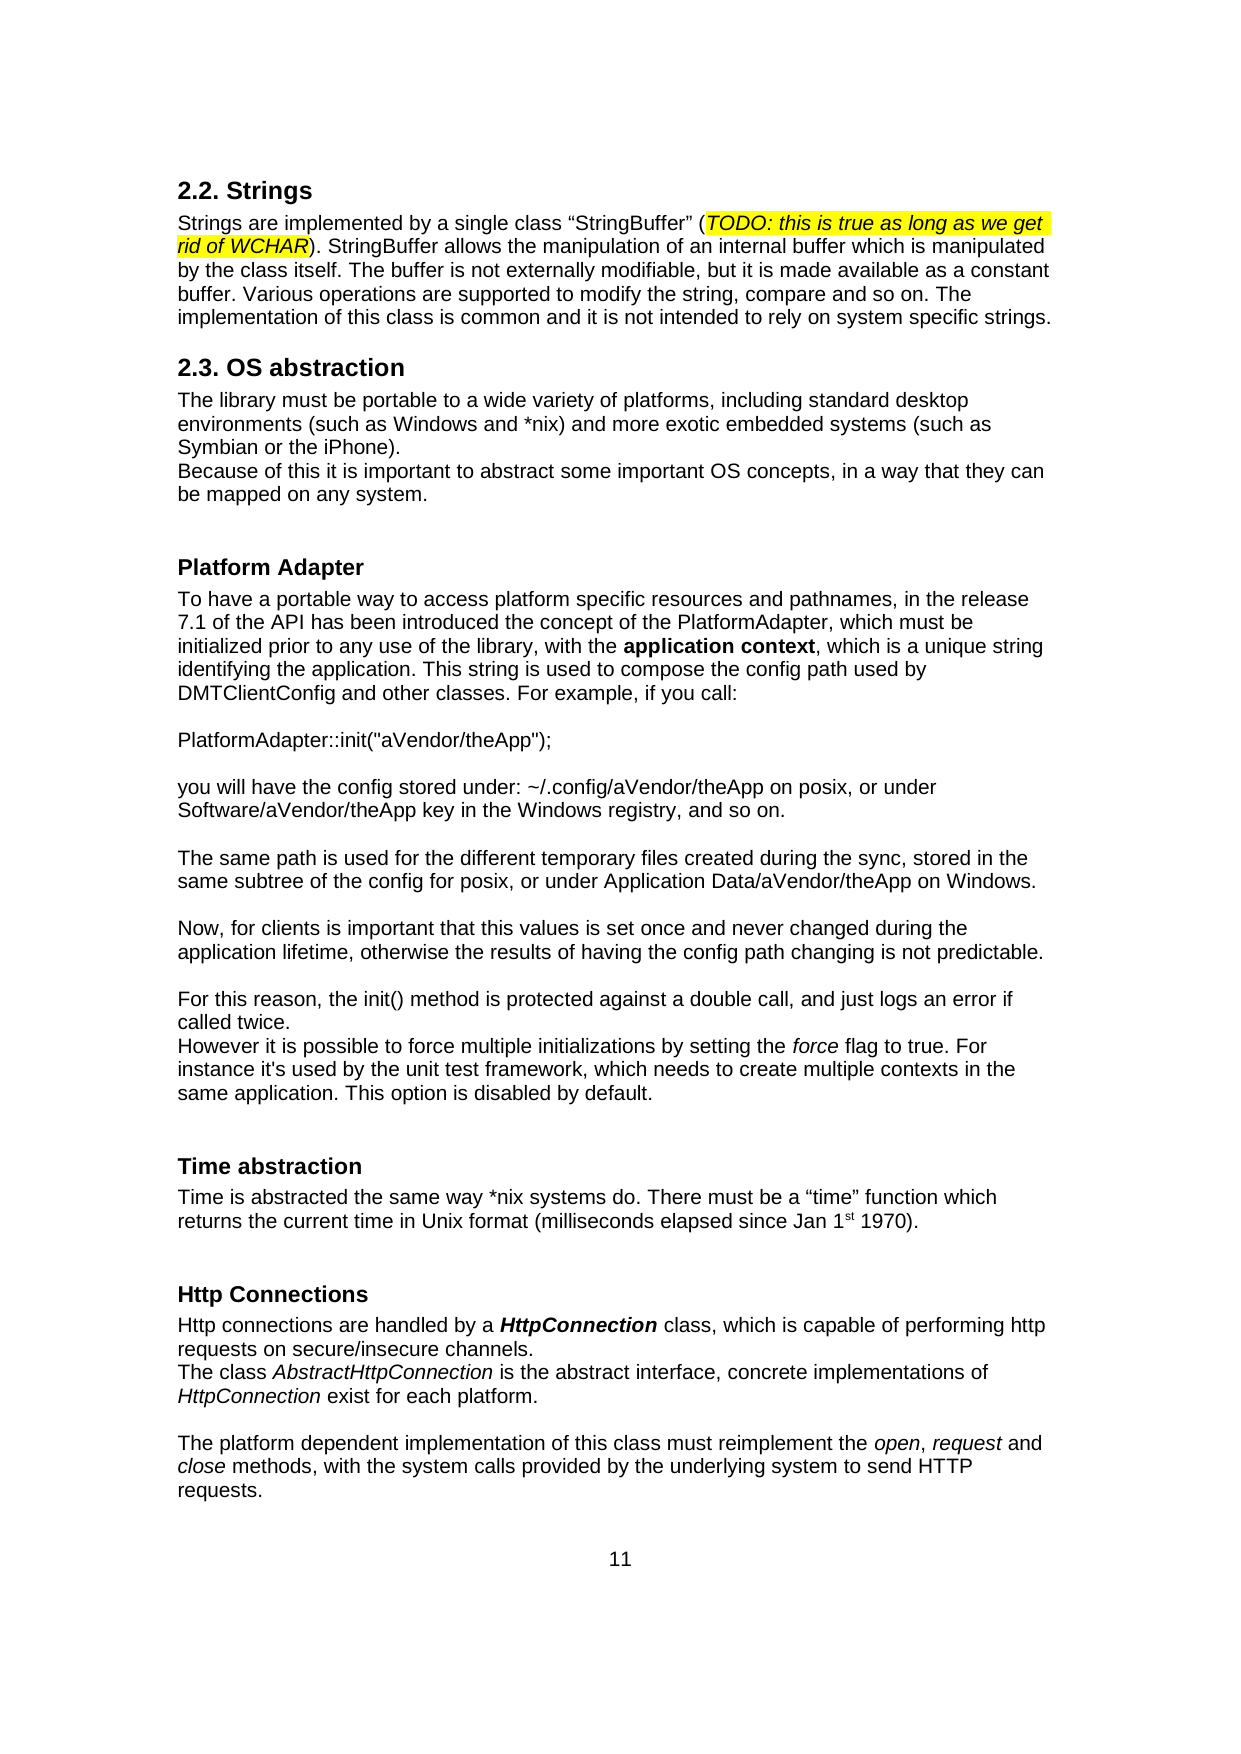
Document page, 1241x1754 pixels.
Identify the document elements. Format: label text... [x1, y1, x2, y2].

subtitle Strings [177, 177, 1063, 205]
subtitle OS abstraction [177, 354, 1063, 382]
text The platform dependent implementation of this class must reimplement the open, request and close methods, with the system calls provided by the underlying system to send HTTP requests. [177, 1431, 1063, 1502]
text However it is possible to force multiple initializations by setting the force flag to true. For instance it's used by the unit test framework, which needs to create multiple contexts in the same application. This option is disabled by default. [177, 1034, 1063, 1105]
text Http connections are handled by a HttpConnection class, which is capable of performing http requests on secure/insecure channels. [177, 1314, 1063, 1361]
text To have a portable way to access platform specific resources and pathnames, in the release 7.1 of the API has been introduced the concept of the PlatformAdapter, which must be initialized prior to any use of the library, with the application context, which is a unique string identifying the application. This string is used to compose the config path used by DMTClientConfig and other classes. For example, if you call: PlatformAdapter::init("aVendor/theApp"); you will have the config stored under: ~/.config/aVendor/theApp on posix, or under Software/aVendor/theApp key in the Windows registry, and so on. The same path is used for the different temporary files created during the sync, stored in the same subtree of the config for posix, or under Application Data/aVendor/theApp on Windows. Now, for clients is important that this values is set once and never changed during the application lifetime, otherwise the results of having the config path changing is not predictable. For this reason, the init() method is protected against a double call, and just logs an error if called twice. [177, 587, 1063, 1034]
text Because of this it is important to abstract some important OS concepts, in a way that they can be mapped on any system. [177, 459, 1063, 506]
subtitle Http Connections [177, 1281, 1063, 1307]
text The class AbstractHttpConnection is the abstract interface, concrete implementations of HttpConnection exist for each platform. [177, 1361, 1063, 1408]
text Time is abstracted the same way *nix systems do. There must be a “time” function which returns the current time in Unix format (milliseconds elapsed since Jan 1st 1970). [177, 1186, 1063, 1233]
subtitle Time abstraction [177, 1153, 1063, 1179]
text The library must be portable to a wide variety of platforms, including standard desktop environments (such as Windows and *nix) and more exotic embedded systems (such as Symbian or the iPhone). [177, 388, 1063, 459]
subtitle Platform Adapter [177, 555, 1063, 581]
text Strings are implemented by a single class “StringBuffer” (TODO: this is true as long as we get rid of WCHAR). StringBuffer allows the manipulation of an internal buffer which is manipulated by the class itself. The buffer is not externally modifiable, but it is made available as a constant buffer. Various operations are supported to modify the string, compare and so on. The implementation of this class is common and it is not intended to rely on system specific strings. [177, 211, 1063, 329]
